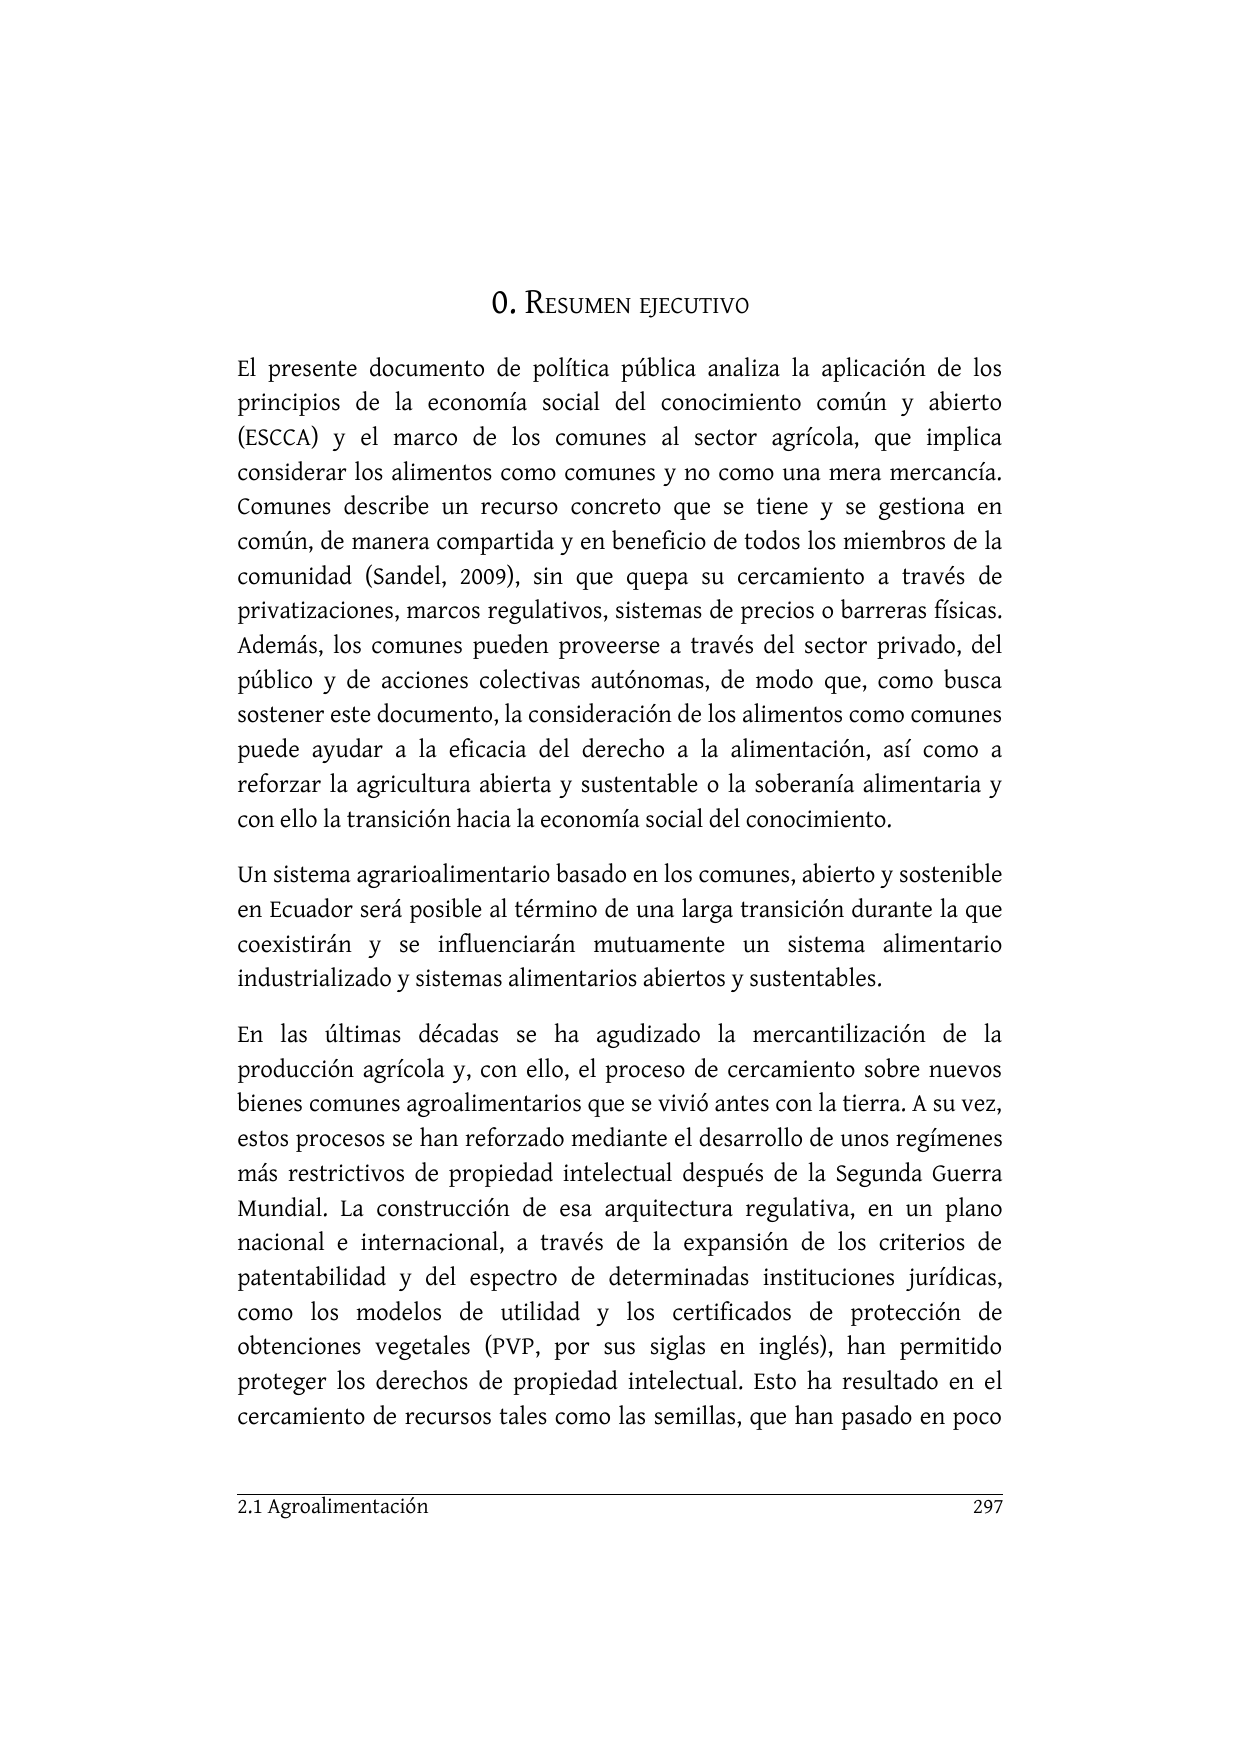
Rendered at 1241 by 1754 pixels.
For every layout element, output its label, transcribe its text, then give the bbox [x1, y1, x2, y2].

text El presente documento de política pública analiza la aplicación de los principios de la economía social del conocimiento común y abierto (ESCCA) y el marco de los comunes al sector agrícola, que implica considerar los alimentos como comunes y no como una mera mercancía. Comunes describe un recurso concreto que se tiene y se gestiona en común, de manera compartida y en beneficio de todos los miembros de la comunidad (Sandel, 2009), sin que quepa su cercamiento a través de privatizaciones, marcos regulativos, sistemas de precios o barreras físicas. Además, los comunes pueden proveerse a través del sector privado, del público y de acciones colectivas autónomas, de modo que, como busca sostener este documento, la consideración de los alimentos como comunes puede ayudar a la eficacia del derecho a la alimentación, así como a reforzar la agricultura abierta y sustentable o la soberanía alimentaria y con ello la transición hacia la economía social del conocimiento. [237, 354, 1003, 834]
subtitle Resumen ejecutivo [282, 282, 958, 324]
text Un sistema agrarioalimentario basado en los comunes, abierto y sostenible en Ecuador será posible al término de una larga transición durante la que coexistirán y se influenciarán mutuamente un sistema alimentario industrializado y sistemas alimentarios abiertos y sustentables. [237, 861, 1003, 994]
text En las últimas décadas se ha agudizado la mercantilización de la producción agrícola y, con ello, el proceso de cercamiento sobre nuevos bienes comunes agroalimentarios que se vivió antes con la tierra. A su vez, estos procesos se han reforzado mediante el desarrollo de unos regímenes más restrictivos de propiedad intelectual después de la Segunda Guerra Mundial. La construcción de esa arquitectura regulativa, en un plano nacional e internacional, a través de la expansión de los criterios de patentabilidad y del espectro de determinadas instituciones jurídicas, como los modelos de utilidad y los certificados de protección de obtenciones vegetales (PVP, por sus siglas en inglés), han permitido proteger los derechos de propiedad intelectual. Esto ha resultado en el cercamiento de recursos tales como las semillas, que han pasado en poco [237, 1021, 1003, 1431]
